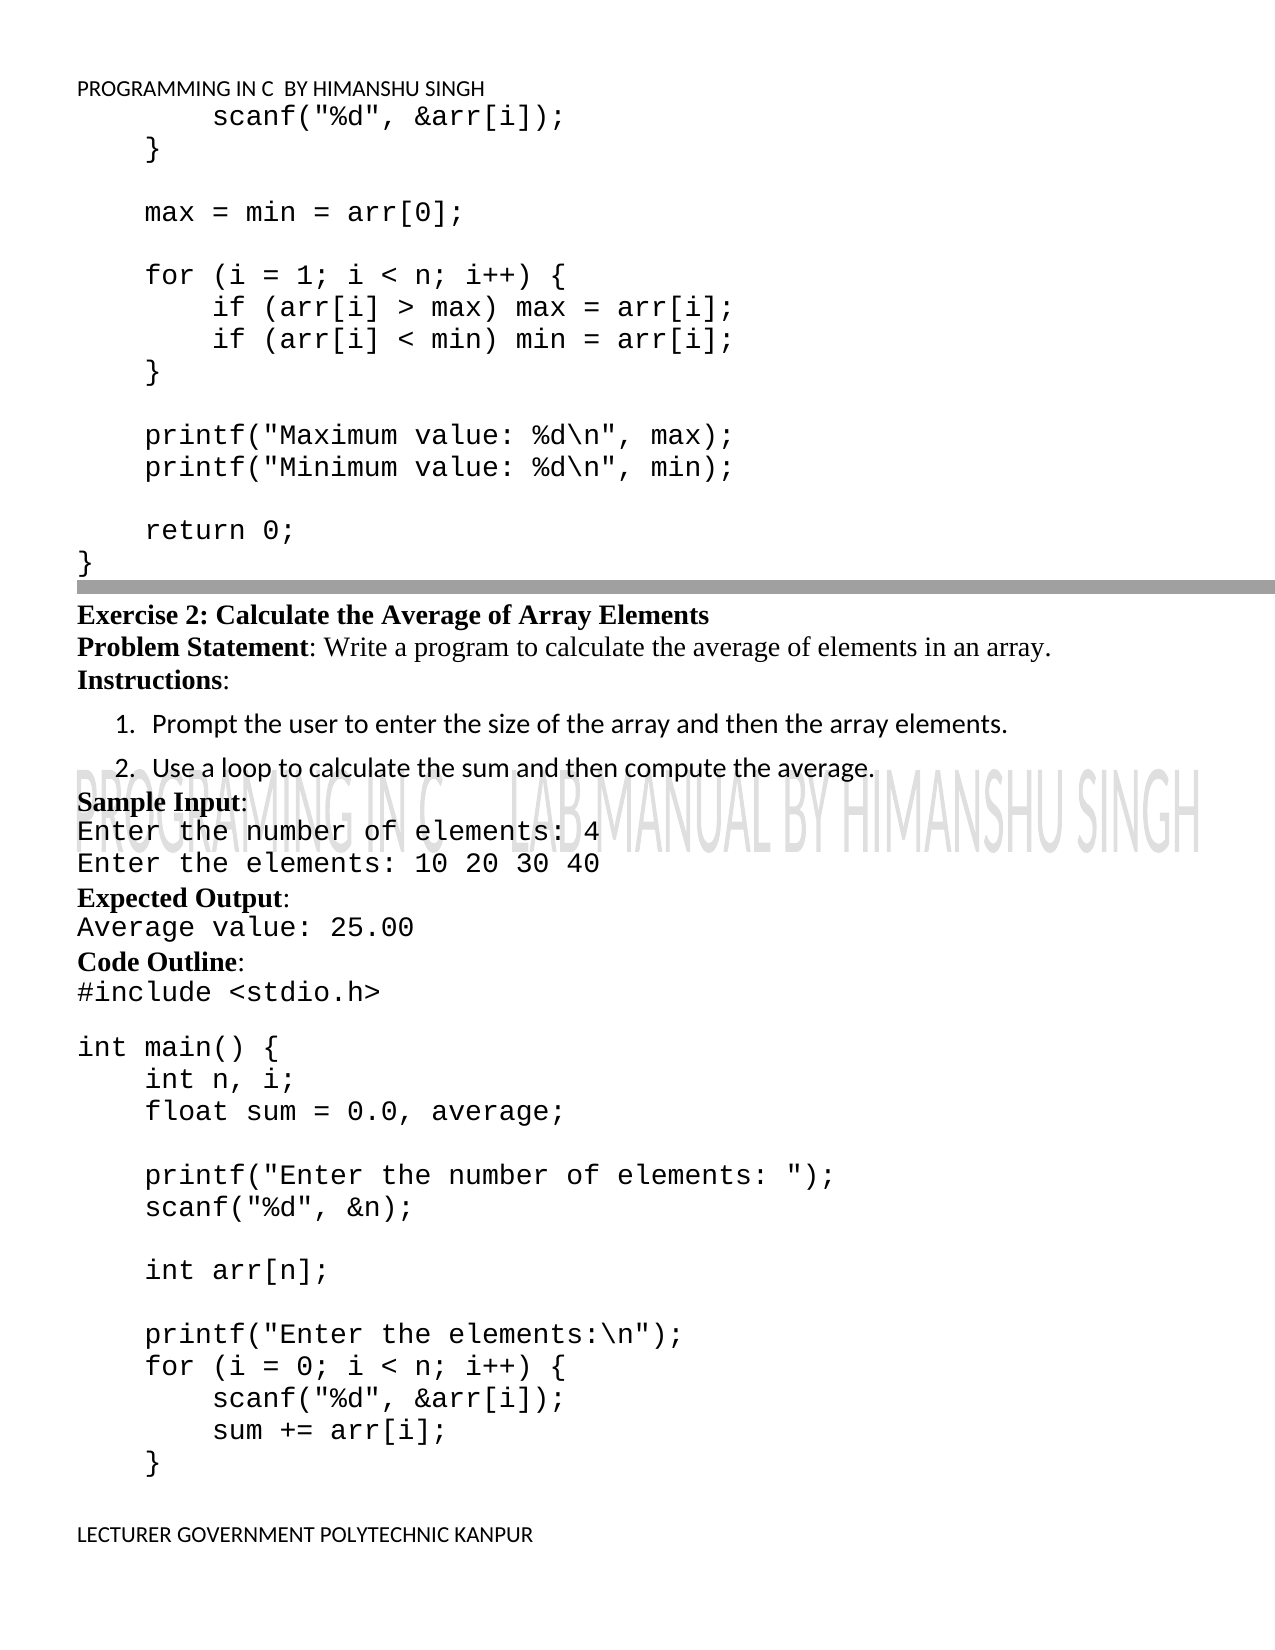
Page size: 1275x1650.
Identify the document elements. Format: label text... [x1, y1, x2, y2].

text scanf("%d", &n); [77, 1193, 1198, 1224]
text for (i = 0; i < n; i++) { [77, 1352, 1198, 1384]
text Enter the number of elements: 4 [577, 817, 597, 849]
text Sample Input: [231, 785, 243, 817]
text Enter the elements: 10 20 30 40 [77, 849, 1198, 881]
text Sample Input: [576, 785, 597, 817]
text if (arr[i] < min) min = arr[i]; [77, 325, 1198, 357]
text sum += arr[i]; [77, 1416, 1198, 1448]
list Prompt the user to enter the size of the array and then the array elements. [114, 706, 1198, 740]
text Code Outline: [77, 945, 1198, 978]
text printf("Maximum value: %d\n", max); [77, 421, 1198, 452]
text Instructions: [77, 663, 1198, 695]
text Sample Input: [1013, 785, 1026, 806]
text Enter the number of elements: 4 [821, 817, 844, 849]
text Enter the number of elements: 4 [759, 817, 785, 849]
text Sample Input: [759, 785, 785, 817]
text Sample Input: [1062, 785, 1088, 817]
text int arr[n]; [77, 1256, 1198, 1288]
text Sample Input: [721, 785, 732, 817]
text Enter the number of elements: 4 [1057, 817, 1092, 849]
text Sample Input: [548, 785, 560, 817]
text Sample Input: [252, 785, 268, 817]
text Sample Input: [822, 785, 844, 817]
text Sample Input: [162, 785, 189, 817]
text if (arr[i] > max) max = arr[i]; [77, 293, 1198, 325]
text scanf("%d", &arr[i]); [77, 102, 1198, 134]
text Sample Input: [1148, 785, 1174, 817]
text float sum = 0.0, average; [77, 1097, 1198, 1129]
text Enter the number of elements: 4 [425, 817, 512, 849]
text Enter the number of elements: 4 [602, 817, 627, 849]
text Sample Input: [1122, 785, 1133, 817]
text Sample Input: [849, 785, 863, 806]
text Sample Input: [895, 785, 912, 817]
subtitle Exercise 2: Calculate the Average of Array Elements [77, 598, 1198, 631]
list Use a loop to calculate the sum and then compute the average. [114, 751, 1198, 785]
text #include <stdio.h> [77, 978, 1198, 1009]
text Sample Input: [702, 785, 716, 817]
text max = min = arr[0]; [77, 197, 1198, 229]
text Sample Input: [304, 785, 316, 817]
text Sample Input: [405, 785, 422, 817]
text Sample Input: [980, 785, 994, 817]
text Sample Input: [131, 785, 149, 817]
text Sample Input: [606, 785, 623, 817]
text Sample Input: [674, 785, 686, 817]
text Sample Input: [1083, 785, 1101, 817]
text Sample Input: [425, 785, 512, 817]
text int n, i; [77, 1065, 1198, 1097]
text Enter the number of elements: 4 [891, 817, 916, 849]
text return 0; [77, 516, 1198, 548]
text Sample Input: [1180, 785, 1193, 806]
text } [77, 134, 1198, 166]
text printf("Enter the number of elements: "); [77, 1161, 1198, 1193]
text Sample Input: [631, 785, 644, 817]
text printf("Minimum value: %d\n", min); [77, 452, 1198, 484]
text } [77, 357, 1198, 389]
text Sample Input: [654, 785, 665, 817]
text Sample Input: [388, 785, 400, 817]
text scanf("%d", &arr[i]); [77, 1384, 1198, 1416]
text Average value: 25.00 [77, 913, 1198, 945]
text for (i = 1; i < n; i++) { [77, 261, 1198, 293]
text Expected Output: [77, 881, 1198, 913]
text Sample Input: [921, 785, 933, 817]
text Enter the number of elements: 4 [405, 817, 426, 849]
text Sample Input: [205, 785, 221, 817]
text Problem Statement: Write a program to calculate the average of elements in an array. [77, 631, 1198, 663]
text int main() { [77, 1033, 1198, 1065]
text Sample Input: [801, 785, 815, 817]
text Sample Input: [990, 785, 1008, 817]
text Sample Input: [330, 785, 368, 817]
text printf("Enter the elements:\n"); [77, 1320, 1198, 1352]
text Sample Input: [943, 785, 955, 817]
text Sample Input: [517, 785, 538, 817]
text } [77, 1448, 1198, 1479]
text Sample Input: [1043, 785, 1057, 817]
text } [77, 548, 1198, 580]
text Sample Input: [963, 785, 975, 817]
text Sample Input: [742, 785, 754, 817]
